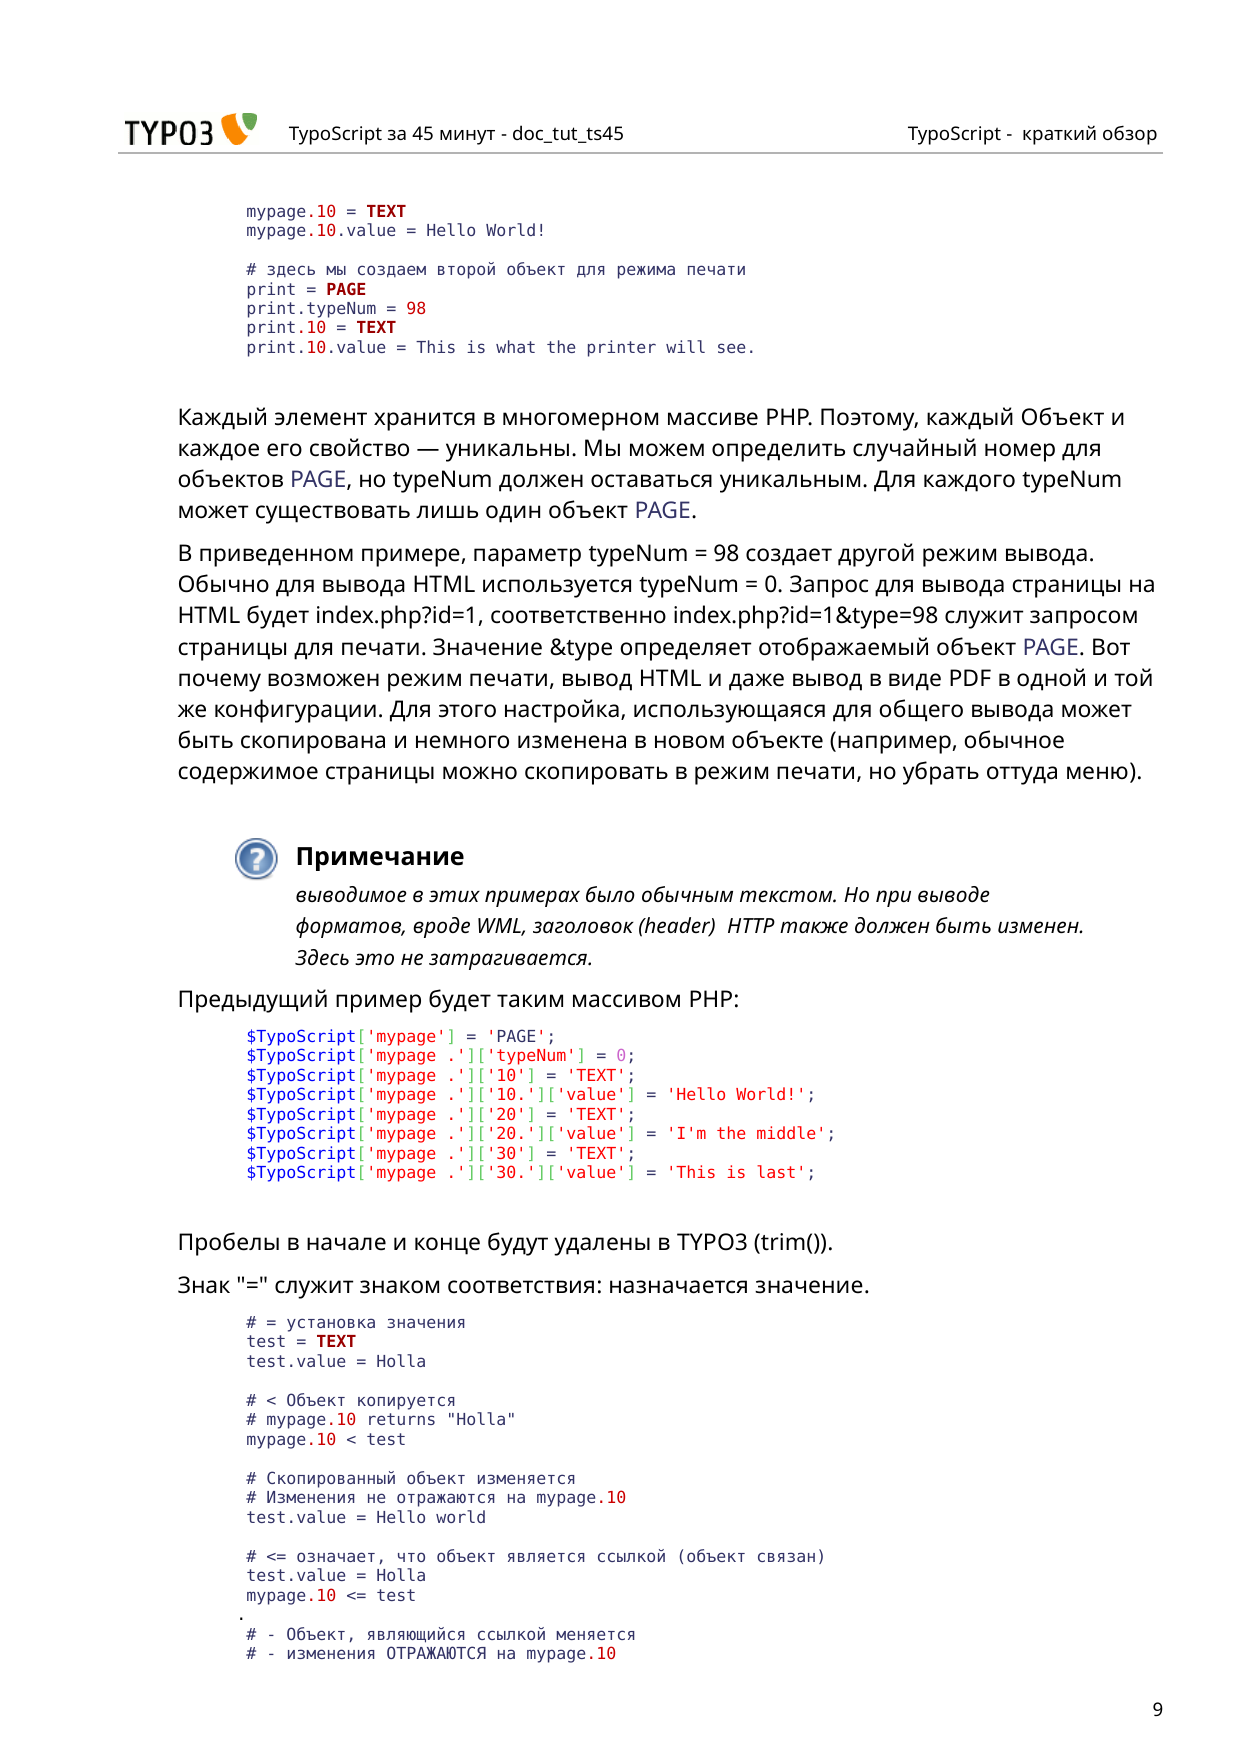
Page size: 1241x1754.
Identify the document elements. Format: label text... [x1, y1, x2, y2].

text mypage.10 <= test [236, 1586, 1163, 1605]
text print = PAGE [236, 279, 1163, 299]
text # Скопированный объект изменяется [236, 1469, 1163, 1488]
text # <= означает, что объект является ссылкой (объект связан) [236, 1547, 1163, 1566]
text Пробелы в начале и конце будут удалены в TYPO3 (trim()). [177, 1226, 1163, 1257]
picture [124, 112, 260, 145]
text print.typeNum = 98 [236, 299, 1163, 318]
text # Изменения не отражаются на mypage.10 [236, 1488, 1163, 1508]
text test.value = Hello world [236, 1508, 1163, 1527]
title Примечание [295, 839, 1104, 873]
text test.value = Holla [236, 1352, 1163, 1371]
text print.10.value = This is what the printer will see. [236, 338, 1163, 357]
text $TypoScript['mypage .']['10'] = 'TEXT'; [236, 1066, 1163, 1085]
text test = TEXT [236, 1332, 1163, 1352]
text Знак "=" служит знаком соответствия: назначается значение. [177, 1269, 1163, 1301]
text print.10 = TEXT [236, 318, 1163, 338]
text $TypoScript['mypage .']['20.']['value'] = 'I'm the middle'; [236, 1124, 1163, 1144]
text # mypage.10 returns "Holla" [236, 1410, 1163, 1430]
text $TypoScript['mypage .']['30.']['value'] = 'This is last'; [236, 1163, 1163, 1183]
text $TypoScript['mypage'] = 'PAGE'; [236, 1027, 1163, 1046]
text Каждый элемент хранится в многомерном массиве PHP. Поэтому, каждый Объект и каждое его свойство — уникальны. Мы можем определить случайный номер для объектов PAGE, но typeNum должен оставаться уникальным. Для каждого typeNum может существовать лишь один объект PAGE. [177, 401, 1163, 525]
text mypage.10.value = Hello World! [236, 221, 1163, 241]
text выводимое в этих примерах было обычным текстом. Но при выводе форматов, вроде WML, заголовок (header) HTTP также должен быть изменен. Здесь это не затрагивается. [295, 879, 1104, 971]
text # = установка значения [236, 1313, 1163, 1332]
text $TypoScript['mypage .']['30'] = 'TEXT'; [236, 1144, 1163, 1163]
text $TypoScript['mypage .']['20'] = 'TEXT'; [236, 1105, 1163, 1124]
picture [234, 837, 279, 882]
text В приведенном примере, параметр typeNum = 98 создает другой режим вывода. Обычно для вывода HTML используется typeNum = 0. Запрос для вывода страницы на HTML будет index.php?id=1, соответственно index.php?id=1&type=98 служит запросом страницы для печати. Значение &type определяет отображаемый объект PAGE. Вот почему возможен режим печати, вывод HTML и даже вывод в виде PDF в одной и той же конфигурации. Для этого настройка, использующаяся для общего вывода может быть скопирована и немного изменена в новом объекте (например, обычное содержимое страницы можно скопировать в режим печати, но убрать оттуда меню). [177, 537, 1163, 786]
text mypage.10 < test [236, 1430, 1163, 1449]
text $TypoScript['mypage .']['10.']['value'] = 'Hello World!'; [236, 1085, 1163, 1105]
text Предыдущий пример будет таким массивом PHP: [177, 983, 1163, 1014]
text $TypoScript['mypage .']['typeNum'] = 0; [236, 1046, 1163, 1066]
text # - изменения ОТРАЖАЮТСЯ на mypage.10 [236, 1644, 1163, 1663]
text test.value = Holla [236, 1566, 1163, 1586]
text # - Объект, являющийся ссылкой меняется [236, 1624, 1163, 1644]
text # здесь мы создаем второй объект для режима печати [236, 260, 1163, 279]
text # < Объект копируется [236, 1391, 1163, 1410]
text . [236, 1605, 1163, 1624]
text mypage.10 = TEXT [236, 202, 1163, 221]
